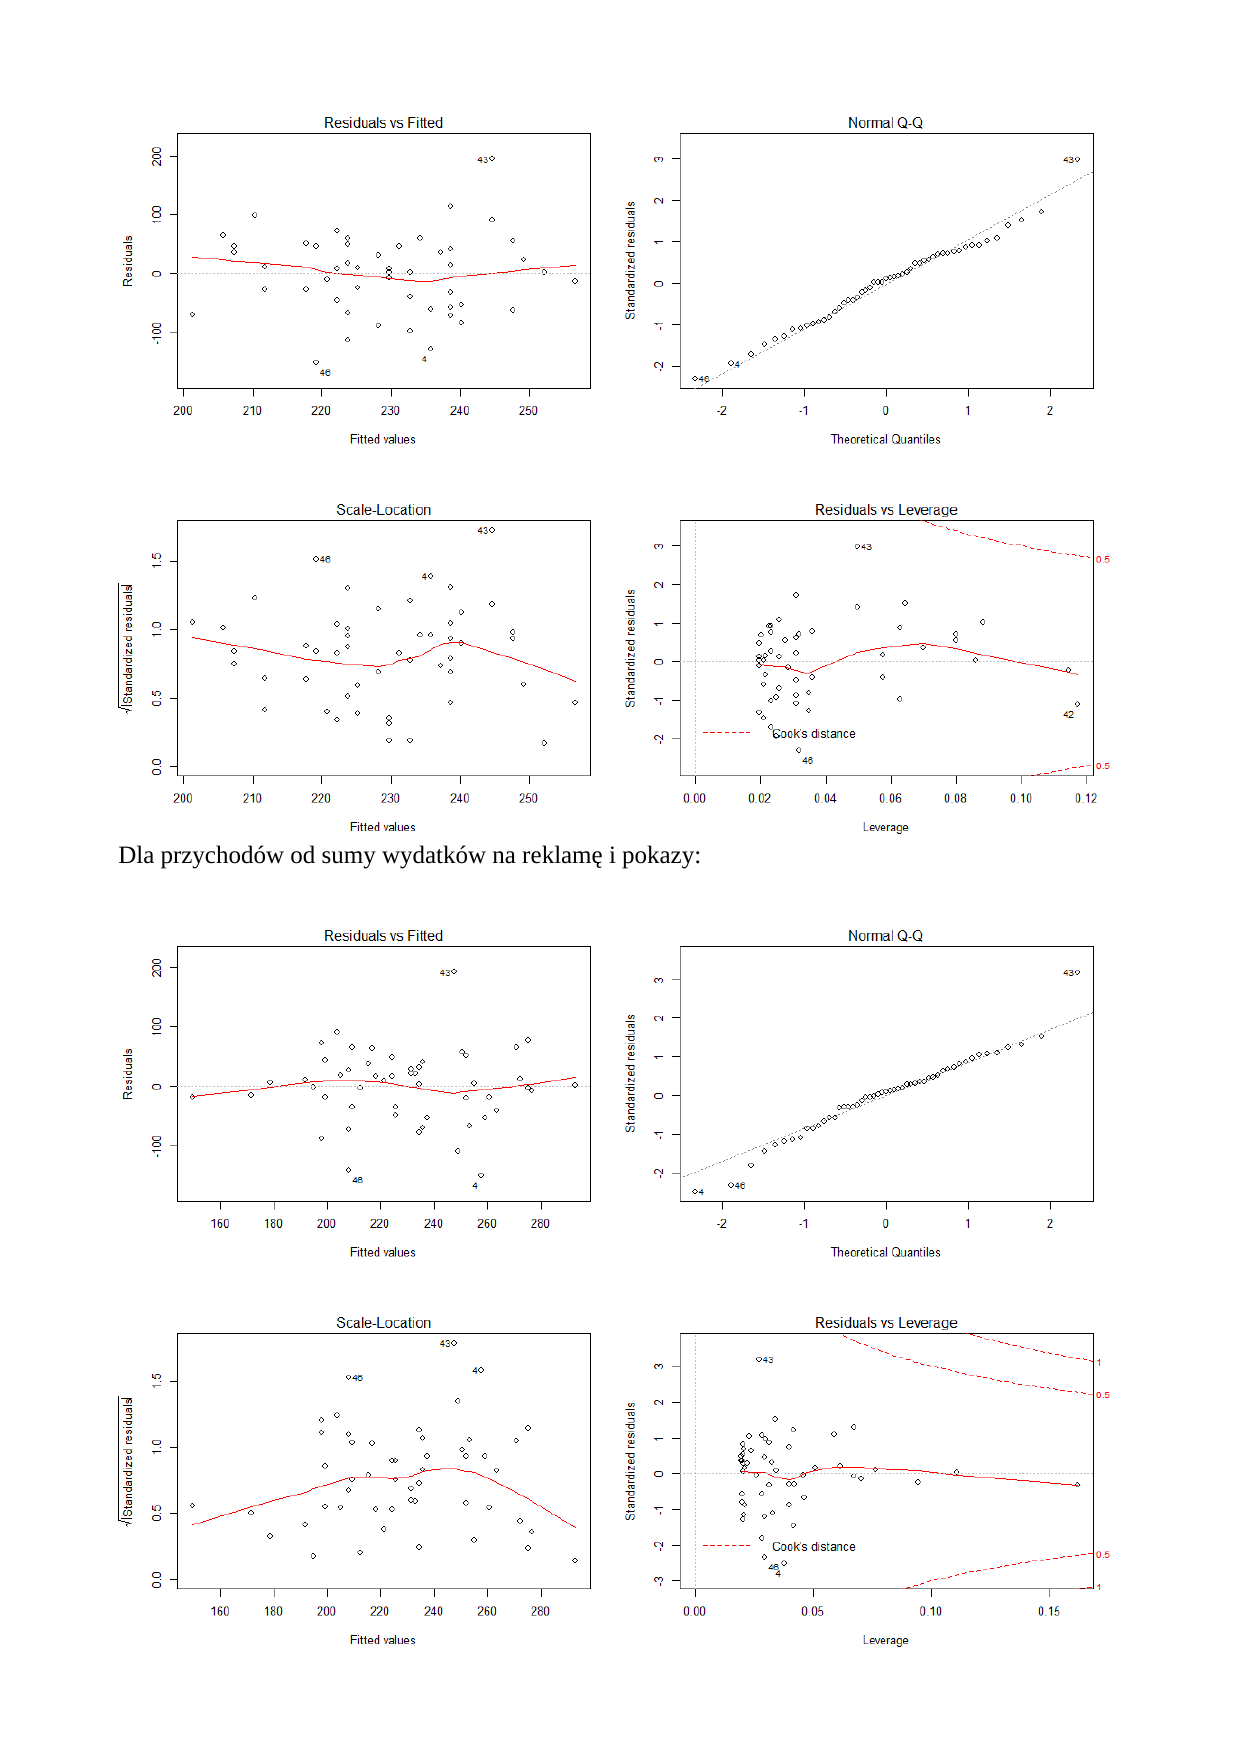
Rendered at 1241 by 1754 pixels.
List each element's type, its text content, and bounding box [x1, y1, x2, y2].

picture [118, 105, 1123, 836]
picture [118, 923, 1123, 1649]
text Dla przychodów od sumy wydatków na reklamę i pokazy: [118, 836, 1122, 869]
